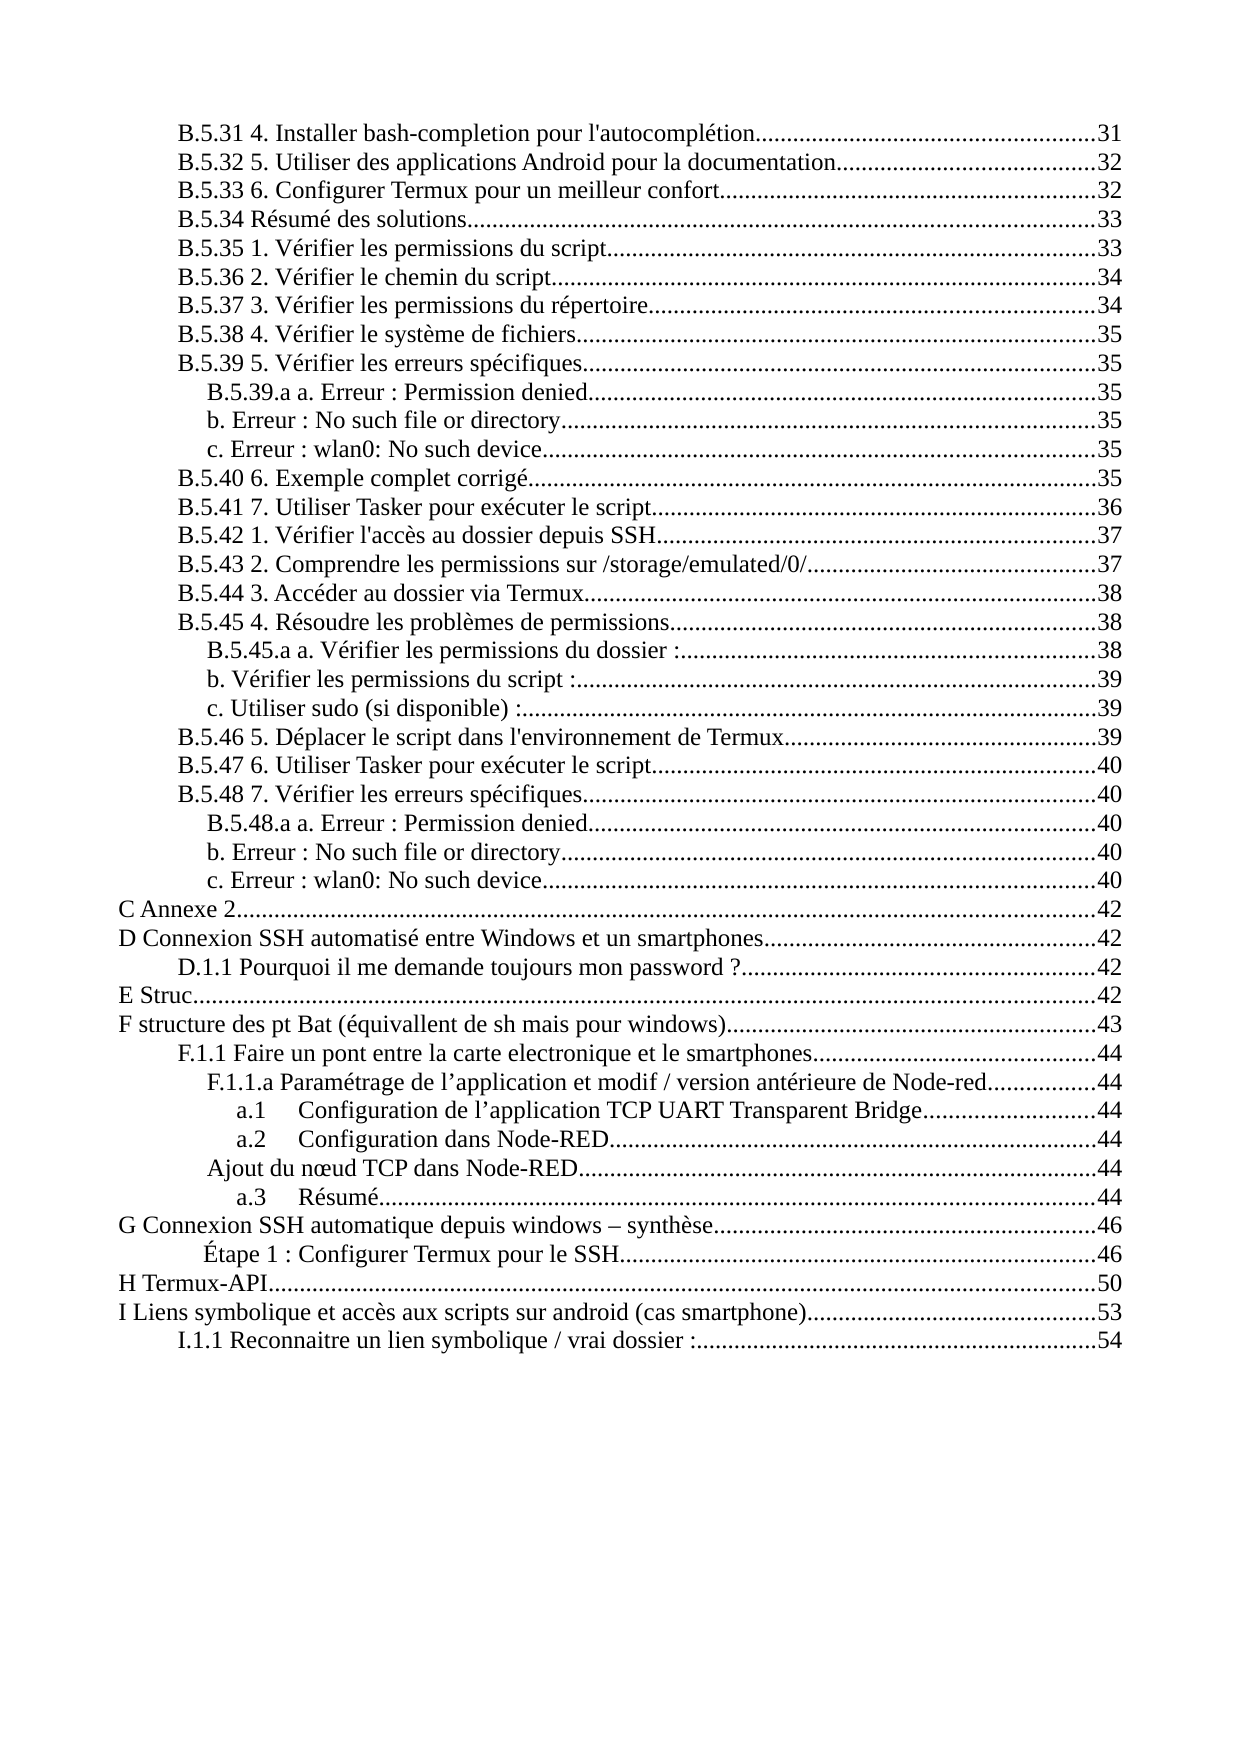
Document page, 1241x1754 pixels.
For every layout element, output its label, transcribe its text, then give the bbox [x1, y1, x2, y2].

text E Struc 42 [118, 981, 1122, 1009]
text H Termux-API 50 [118, 1268, 1122, 1297]
text c. Utiliser sudo (si disponible) : 39 [207, 693, 1122, 722]
text B.5.44 3. Accéder au dossier via Termux 38 [177, 578, 1122, 607]
text F.1.1.a Paramétrage de l’application et modif / version antérieure de Node-red 44 [207, 1067, 1122, 1096]
text b. Erreur : No such file or directory 40 [207, 837, 1122, 866]
text B.5.45 4. Résoudre les problèmes de permissions 38 [177, 607, 1122, 636]
text B.5.47 6. Utiliser Tasker pour exécuter le script 40 [177, 751, 1122, 779]
text B.5.42 1. Vérifier l'accès au dossier depuis SSH 37 [177, 521, 1122, 549]
text B.5.35 1. Vérifier les permissions du script 33 [177, 233, 1122, 262]
text C Annexe 2 42 [118, 894, 1122, 923]
text B.5.40 6. Exemple complet corrigé 35 [177, 463, 1122, 492]
text B.5.43 2. Comprendre les permissions sur /storage/emulated/0/ 37 [177, 549, 1122, 578]
text B.5.46 5. Déplacer le script dans l'environnement de Termux 39 [177, 722, 1122, 751]
text F.1.1 Faire un pont entre la carte electronique et le smartphones 44 [177, 1038, 1122, 1067]
text B.5.33 6. Configurer Termux pour un meilleur confort 32 [177, 176, 1122, 204]
text B.5.34 Résumé des solutions 33 [177, 204, 1122, 233]
text Ajout du nœud TCP dans Node-RED 44 [207, 1153, 1122, 1182]
text c. Erreur : wlan0: No such device 40 [207, 866, 1122, 894]
text 📌 Étape 1 : Configurer Termux pour le SSH 46 [177, 1239, 1122, 1268]
text B.5.48.a a. Erreur : Permission denied 40 [207, 808, 1122, 837]
text a.2 📌 Configuration dans Node-RED 44 [236, 1124, 1122, 1153]
text B.5.39.a a. Erreur : Permission denied 35 [207, 377, 1122, 406]
text a.1 📌 Configuration de l’application TCP UART Transparent Bridge 44 [236, 1096, 1122, 1124]
text B.5.39 5. Vérifier les erreurs spécifiques 35 [177, 348, 1122, 377]
text a.3 📌 Résumé 44 [236, 1182, 1122, 1211]
text G Connexion SSH automatique depuis windows – synthèse 46 [118, 1211, 1122, 1239]
text B.5.31 4. Installer bash-completion pour l'autocomplétion 31 [177, 118, 1122, 147]
text B.5.45.a a. Vérifier les permissions du dossier : 38 [207, 636, 1122, 664]
text I.1.1 Reconnaitre un lien symbolique / vrai dossier : 54 [177, 1326, 1122, 1354]
text B.5.48 7. Vérifier les erreurs spécifiques 40 [177, 779, 1122, 808]
text B.5.37 3. Vérifier les permissions du répertoire 34 [177, 291, 1122, 319]
text c. Erreur : wlan0: No such device 35 [207, 434, 1122, 463]
text B.5.38 4. Vérifier le système de fichiers 35 [177, 319, 1122, 348]
text b. Erreur : No such file or directory 35 [207, 406, 1122, 434]
text B.5.36 2. Vérifier le chemin du script 34 [177, 262, 1122, 291]
text b. Vérifier les permissions du script : 39 [207, 664, 1122, 693]
text D Connexion SSH automatisé entre Windows et un smartphones 42 [118, 923, 1122, 952]
text F structure des pt Bat (équivallent de sh mais pour windows) 43 [118, 1009, 1122, 1038]
text I Liens symbolique et accès aux scripts sur android (cas smartphone) 53 [118, 1297, 1122, 1326]
text D.1.1 Pourquoi il me demande toujours mon password ? 42 [177, 952, 1122, 981]
text B.5.32 5. Utiliser des applications Android pour la documentation 32 [177, 147, 1122, 176]
text B.5.41 7. Utiliser Tasker pour exécuter le script 36 [177, 492, 1122, 521]
